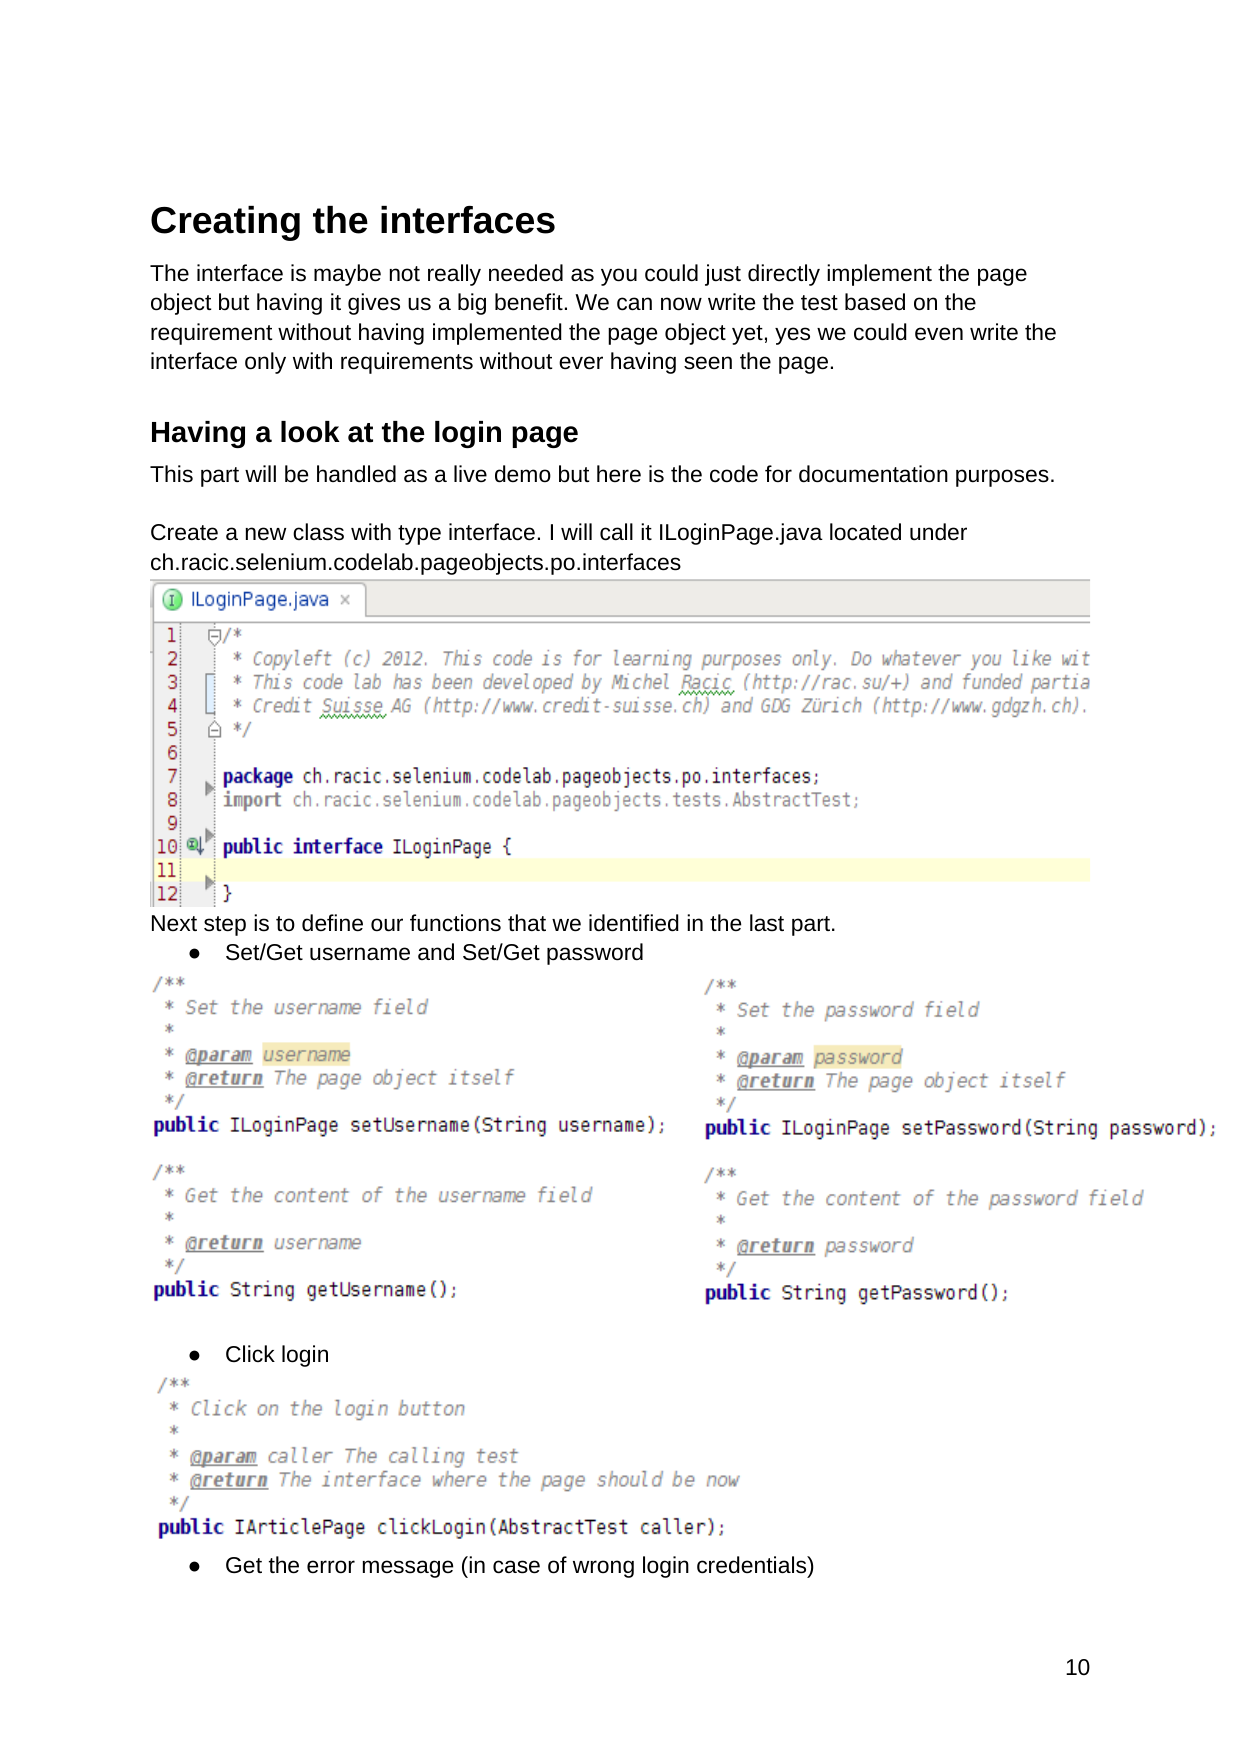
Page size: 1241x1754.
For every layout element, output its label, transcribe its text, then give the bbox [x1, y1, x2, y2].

subtitle Having a look at the login page [150, 416, 1090, 448]
text Next step is to define our functions that we identified in the last part. [150, 911, 1090, 936]
picture [150, 969, 674, 1309]
text This part will be handled as a live demo but here is the code for documentation purposes. [150, 461, 1090, 487]
text The interface is maybe not really needed as you could just directly implement the page object but having it gives us a big benefit. We can now write the test based on the requirement without having implemented the page object yet, yes we could even write the interface only with requirements without ever having seen the page. [150, 261, 1090, 374]
picture [700, 971, 1222, 1317]
list Set/Get username and Set/Get password [187, 940, 1090, 966]
list Click login [187, 1342, 1090, 1367]
list Get the error message (in case of wrong login credentials) [187, 1553, 1090, 1578]
picture [150, 1371, 750, 1550]
picture [150, 578, 1091, 907]
text Create a new class with type interface. I will call it ILoginPage.java located under ch.racic.selenium.codelab.pageobjects.po.interfaces [150, 520, 1090, 575]
subtitle Creating the interfaces [150, 200, 1090, 242]
